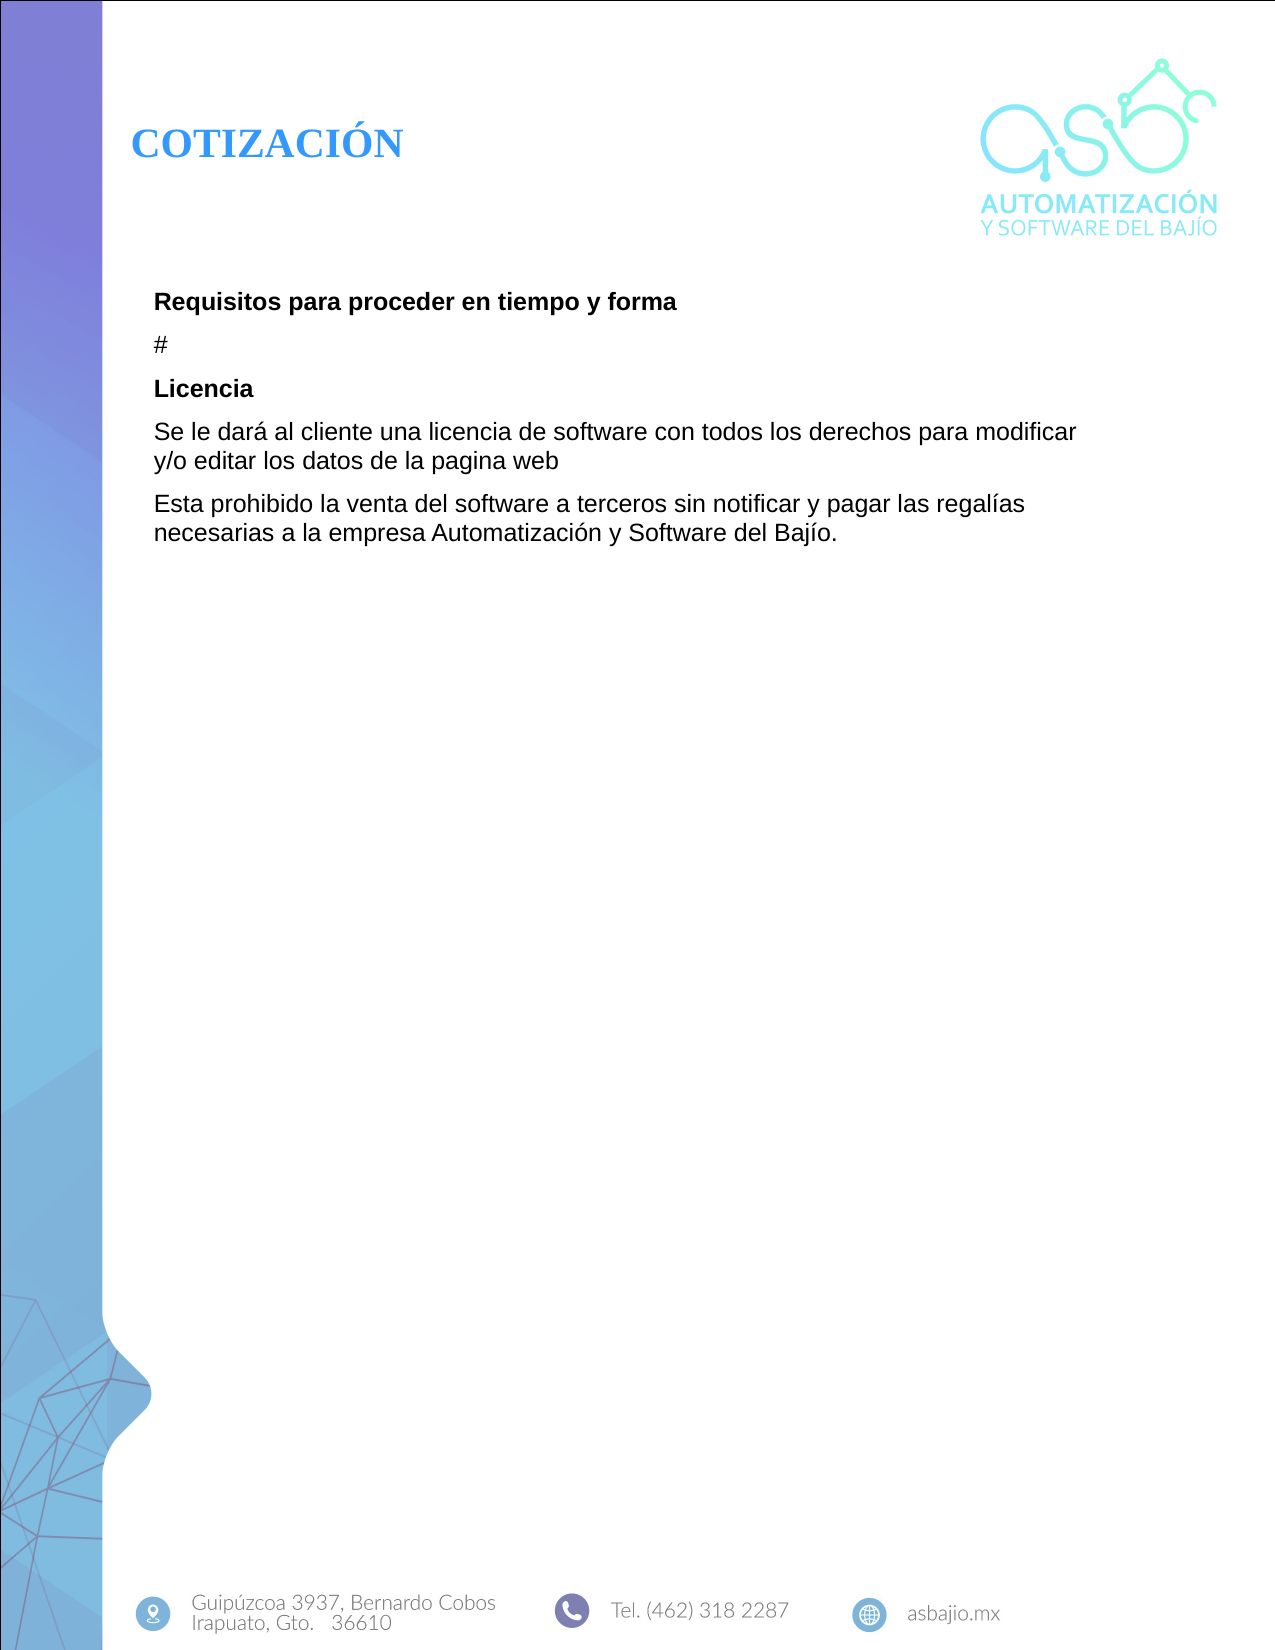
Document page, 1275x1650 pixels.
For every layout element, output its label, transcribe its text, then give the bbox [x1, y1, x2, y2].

text # [153, 330, 1092, 359]
text Esta prohibido la venta del software a terceros sin notificar y pagar las regalías necesarias a la empresa Automatización y Software del Bajío. [153, 489, 1092, 546]
text Requisitos para proceder en tiempo y forma [153, 287, 1092, 316]
text Se le dará al cliente una licencia de software con todos los derechos para modificar y/o editar los datos de la pagina web [153, 417, 1092, 474]
text Licencia [153, 373, 1092, 402]
